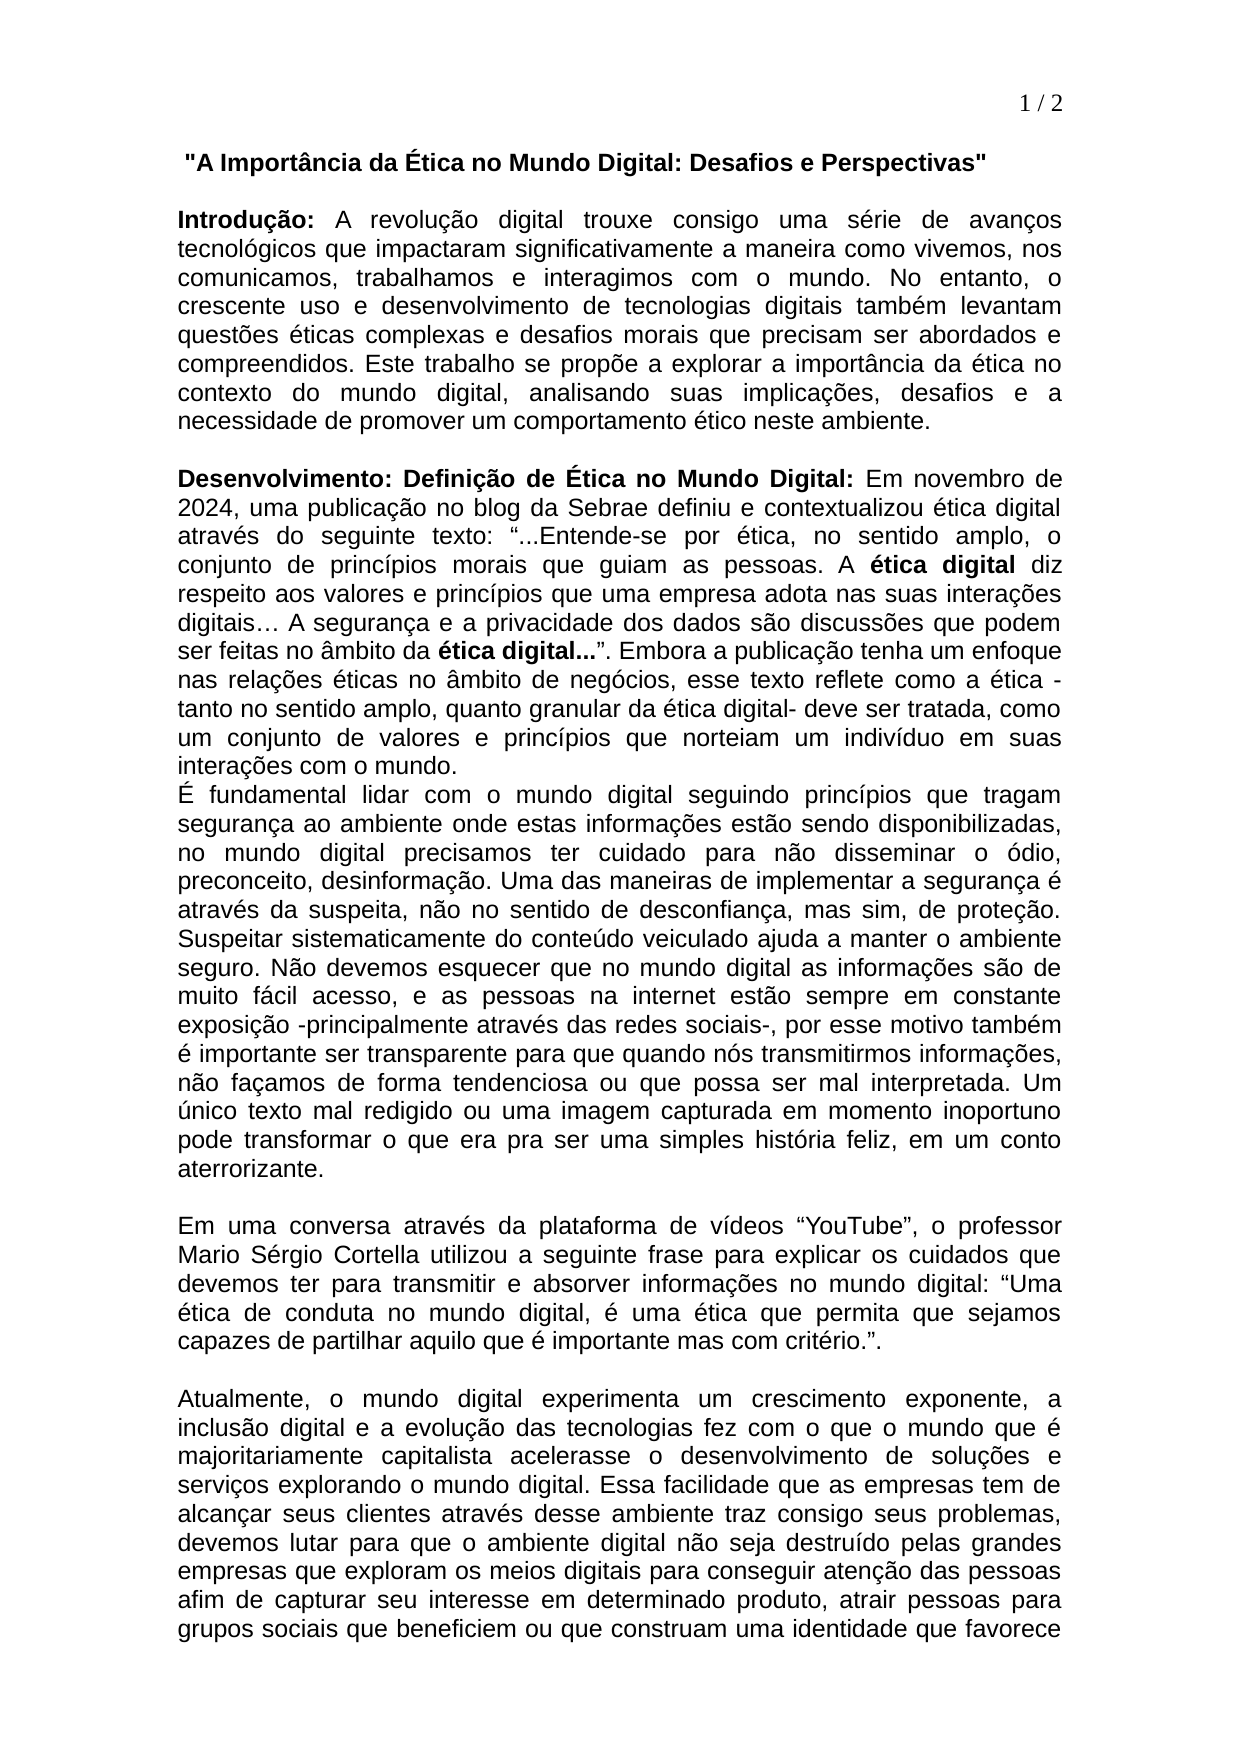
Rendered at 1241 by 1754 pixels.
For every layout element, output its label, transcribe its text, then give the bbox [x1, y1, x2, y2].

text "A Importância da Ética no Mundo Digital: Desafios e Perspectivas" [177, 147, 1063, 176]
text Em uma conversa através da plataforma de vídeos “YouTube”, o professor Mario Sérgio Cortella utilizou a seguinte frase para explicar os cuidados que devemos ter para transmitir e absorver informações no mundo digital: “Uma ética de conduta no mundo digital, é uma ética que permita que sejamos capazes de partilhar aquilo que é importante mas com critério.”. [177, 1211, 1063, 1355]
text Introdução: A revolução digital trouxe consigo uma série de avanços tecnológicos que impactaram significativamente a maneira como vivemos, nos comunicamos, trabalhamos e interagimos com o mundo. No entanto, o crescente uso e desenvolvimento de tecnologias digitais também levantam questões éticas complexas e desafios morais que precisam ser abordados e compreendidos. Este trabalho se propõe a explorar a importância da ética no contexto do mundo digital, analisando suas implicações, desafios e a necessidade de promover um comportamento ético neste ambiente. [177, 205, 1063, 435]
text Desenvolvimento: Definição de Ética no Mundo Digital: Em novembro de 2024, uma publicação no blog da Sebrae definiu e contextualizou ética digital através do seguinte texto: “...Entende-se por ética, no sentido amplo, o conjunto de princípios morais que guiam as pessoas. A ética digital diz respeito aos valores e princípios que uma empresa adota nas suas interações digitais… A segurança e a privacidade dos dados são discussões que podem ser feitas no âmbito da ética digital...”. Embora a publicação tenha um enfoque nas relações éticas no âmbito de negócios, esse texto reflete como a ética -tanto no sentido amplo, quanto granular da ética digital- deve ser tratada, como um conjunto de valores e princípios que norteiam um indivíduo em suas interações com o mundo. [177, 464, 1063, 780]
text É fundamental lidar com o mundo digital seguindo princípios que tragam segurança ao ambiente onde estas informações estão sendo disponibilizadas, no mundo digital precisamos ter cuidado para não disseminar o ódio, preconceito, desinformação. Uma das maneiras de implementar a segurança é através da suspeita, não no sentido de desconfiança, mas sim, de proteção. Suspeitar sistematicamente do conteúdo veiculado ajuda a manter o ambiente seguro. Não devemos esquecer que no mundo digital as informações são de muito fácil acesso, e as pessoas na internet estão sempre em constante exposição -principalmente através das redes sociais-, por esse motivo também é importante ser transparente para que quando nós transmitirmos informações, não façamos de forma tendenciosa ou que possa ser mal interpretada. Um único texto mal redigido ou uma imagem capturada em momento inoportuno pode transformar o que era pra ser uma simples história feliz, em um conto aterrorizante. [177, 780, 1063, 1182]
text Atualmente, o mundo digital experimenta um crescimento exponente, a inclusão digital e a evolução das tecnologias fez com o que o mundo que é majoritariamente capitalista acelerasse o desenvolvimento de soluções e serviços explorando o mundo digital. Essa facilidade que as empresas tem de alcançar seus clientes através desse ambiente traz consigo seus problemas, devemos lutar para que o ambiente digital não seja destruído pelas grandes empresas que exploram os meios digitais para conseguir atenção das pessoas afim de capturar seu interesse em determinado produto, atrair pessoas para grupos sociais que beneficiem ou que construam uma identidade que favorece [177, 1384, 1063, 1642]
